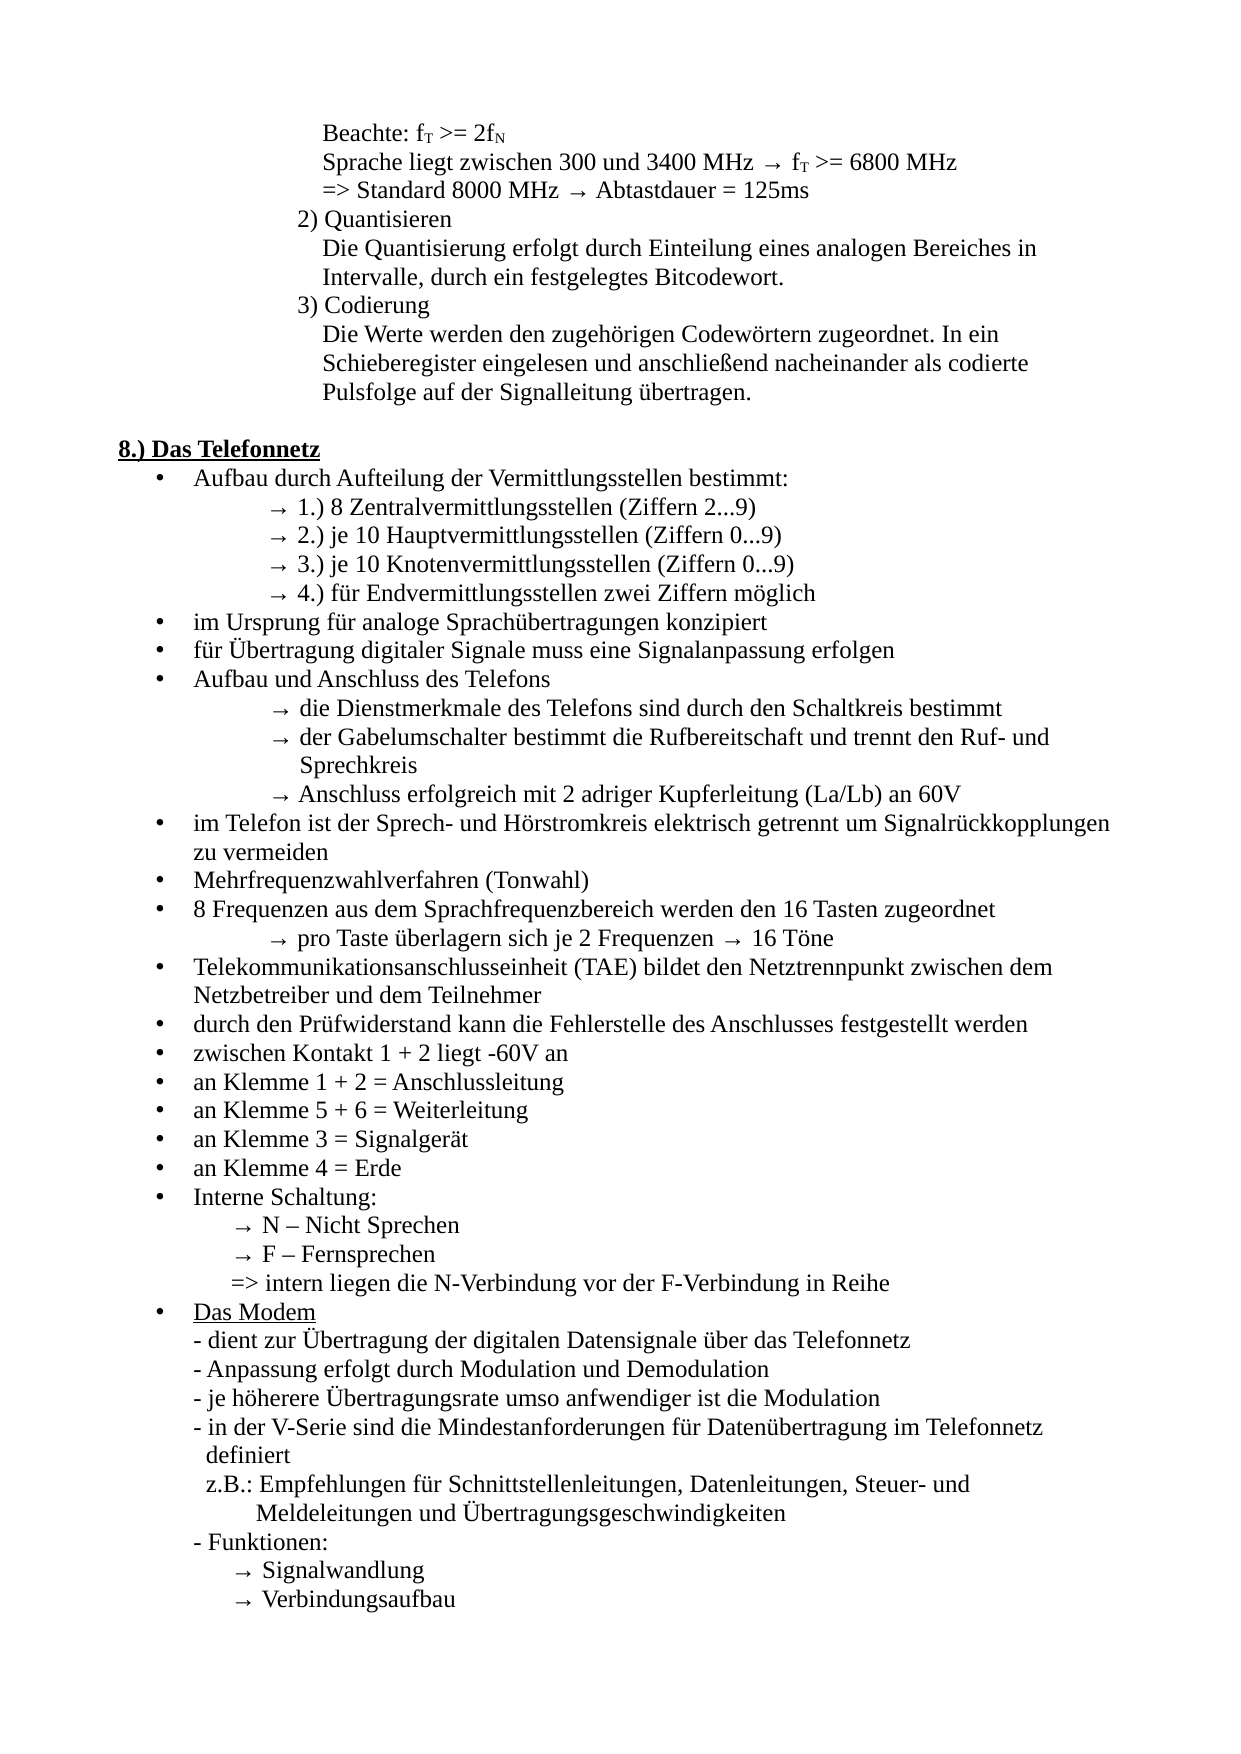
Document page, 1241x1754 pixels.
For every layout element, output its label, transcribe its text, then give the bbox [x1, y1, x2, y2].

text 2) Quantisieren [118, 204, 1122, 233]
list an Klemme 4 = Erde [156, 1153, 1122, 1182]
list → N – Nicht Sprechen [193, 1211, 1122, 1239]
list an Klemme 5 + 6 = Weiterleitung [156, 1096, 1122, 1124]
list Das Modem [156, 1297, 1122, 1326]
list Sprechkreis [231, 751, 1122, 779]
list → Signalwandlung [193, 1556, 1122, 1584]
list an Klemme 1 + 2 = Anschlussleitung [156, 1067, 1122, 1096]
text Pulsfolge auf der Signalleitung übertragen. [118, 377, 1122, 406]
text Die Quantisierung erfolgt durch Einteilung eines analogen Bereiches in Intervalle, durch ein festgelegtes Bitcodewort. [118, 233, 1122, 291]
list => intern liegen die N-Verbindung vor der F-Verbindung in Reihe [193, 1268, 1122, 1297]
list → Verbindungsaufbau [193, 1584, 1122, 1613]
list 8 Frequenzen aus dem Sprachfrequenzbereich werden den 16 Tasten zugeordnet [156, 894, 1122, 923]
list → Anschluss erfolgreich mit 2 adriger Kupferleitung (La/Lb) an 60V [231, 779, 1122, 808]
list → der Gabelumschalter bestimmt die Rufbereitschaft und trennt den Ruf- und [231, 722, 1122, 751]
list definiert [156, 1441, 1122, 1469]
list durch den Prüfwiderstand kann die Fehlerstelle des Anschlusses festgestellt werden [156, 1009, 1122, 1038]
list Mehrfrequenzwahlverfahren (Tonwahl) [156, 866, 1122, 894]
text → 4.) für Endvermittlungsstellen zwei Ziffern möglich [118, 578, 1122, 607]
text => Standard 8000 MHz → Abtastdauer = 125ms [118, 176, 1122, 204]
list → die Dienstmerkmale des Telefons sind durch den Schaltkreis bestimmt [231, 693, 1122, 722]
text → 1.) 8 Zentralvermittlungsstellen (Ziffern 2...9) [118, 492, 1122, 521]
list Telekommunikationsanschlusseinheit (TAE) bildet den Netztrennpunkt zwischen dem Netzbetreiber und dem Teilnehmer [156, 952, 1122, 1009]
text → 3.) je 10 Knotenvermittlungsstellen (Ziffern 0...9) [118, 549, 1122, 578]
text Sprache liegt zwischen 300 und 3400 MHz → fT >= 6800 MHz [118, 147, 1122, 176]
list - je höherere Übertragungsrate umso anfwendiger ist die Modulation [156, 1383, 1122, 1412]
list - Anpassung erfolgt durch Modulation und Demodulation [156, 1354, 1122, 1383]
list für Übertragung digitaler Signale muss eine Signalanpassung erfolgen [156, 636, 1122, 664]
text → 2.) je 10 Hauptvermittlungsstellen (Ziffern 0...9) [118, 521, 1122, 549]
list → F – Fernsprechen [193, 1239, 1122, 1268]
text Beachte: fT >= 2fN [118, 118, 1122, 147]
list Interne Schaltung: [156, 1182, 1122, 1211]
list - in der V-Serie sind die Mindestanforderungen für Datenübertragung im Telefonnetz [156, 1412, 1122, 1441]
text Die Werte werden den zugehörigen Codewörtern zugeordnet. In ein [118, 319, 1122, 348]
list zwischen Kontakt 1 + 2 liegt -60V an [156, 1038, 1122, 1067]
text → pro Taste überlagern sich je 2 Frequenzen → 16 Töne [118, 923, 1122, 952]
text 8.) Das Telefonnetz [118, 434, 1122, 463]
list an Klemme 3 = Signalgerät [156, 1124, 1122, 1153]
list im Telefon ist der Sprech- und Hörstromkreis elektrisch getrennt um Signalrückkopplungen zu vermeiden [156, 808, 1122, 866]
list - Funktionen: [156, 1527, 1122, 1556]
list Aufbau durch Aufteilung der Vermittlungsstellen bestimmt: [156, 463, 1122, 492]
text Schieberegister eingelesen und anschließend nacheinander als codierte [118, 348, 1122, 377]
list im Ursprung für analoge Sprachübertragungen konzipiert [156, 607, 1122, 636]
list - dient zur Übertragung der digitalen Datensignale über das Telefonnetz [156, 1326, 1122, 1354]
list Aufbau und Anschluss des Telefons [156, 664, 1122, 693]
text 3) Codierung [118, 291, 1122, 319]
list z.B.: Empfehlungen für Schnittstellenleitungen, Datenleitungen, Steuer- und [156, 1469, 1122, 1498]
list Meldeleitungen und Übertragungsgeschwindigkeiten [156, 1498, 1122, 1527]
